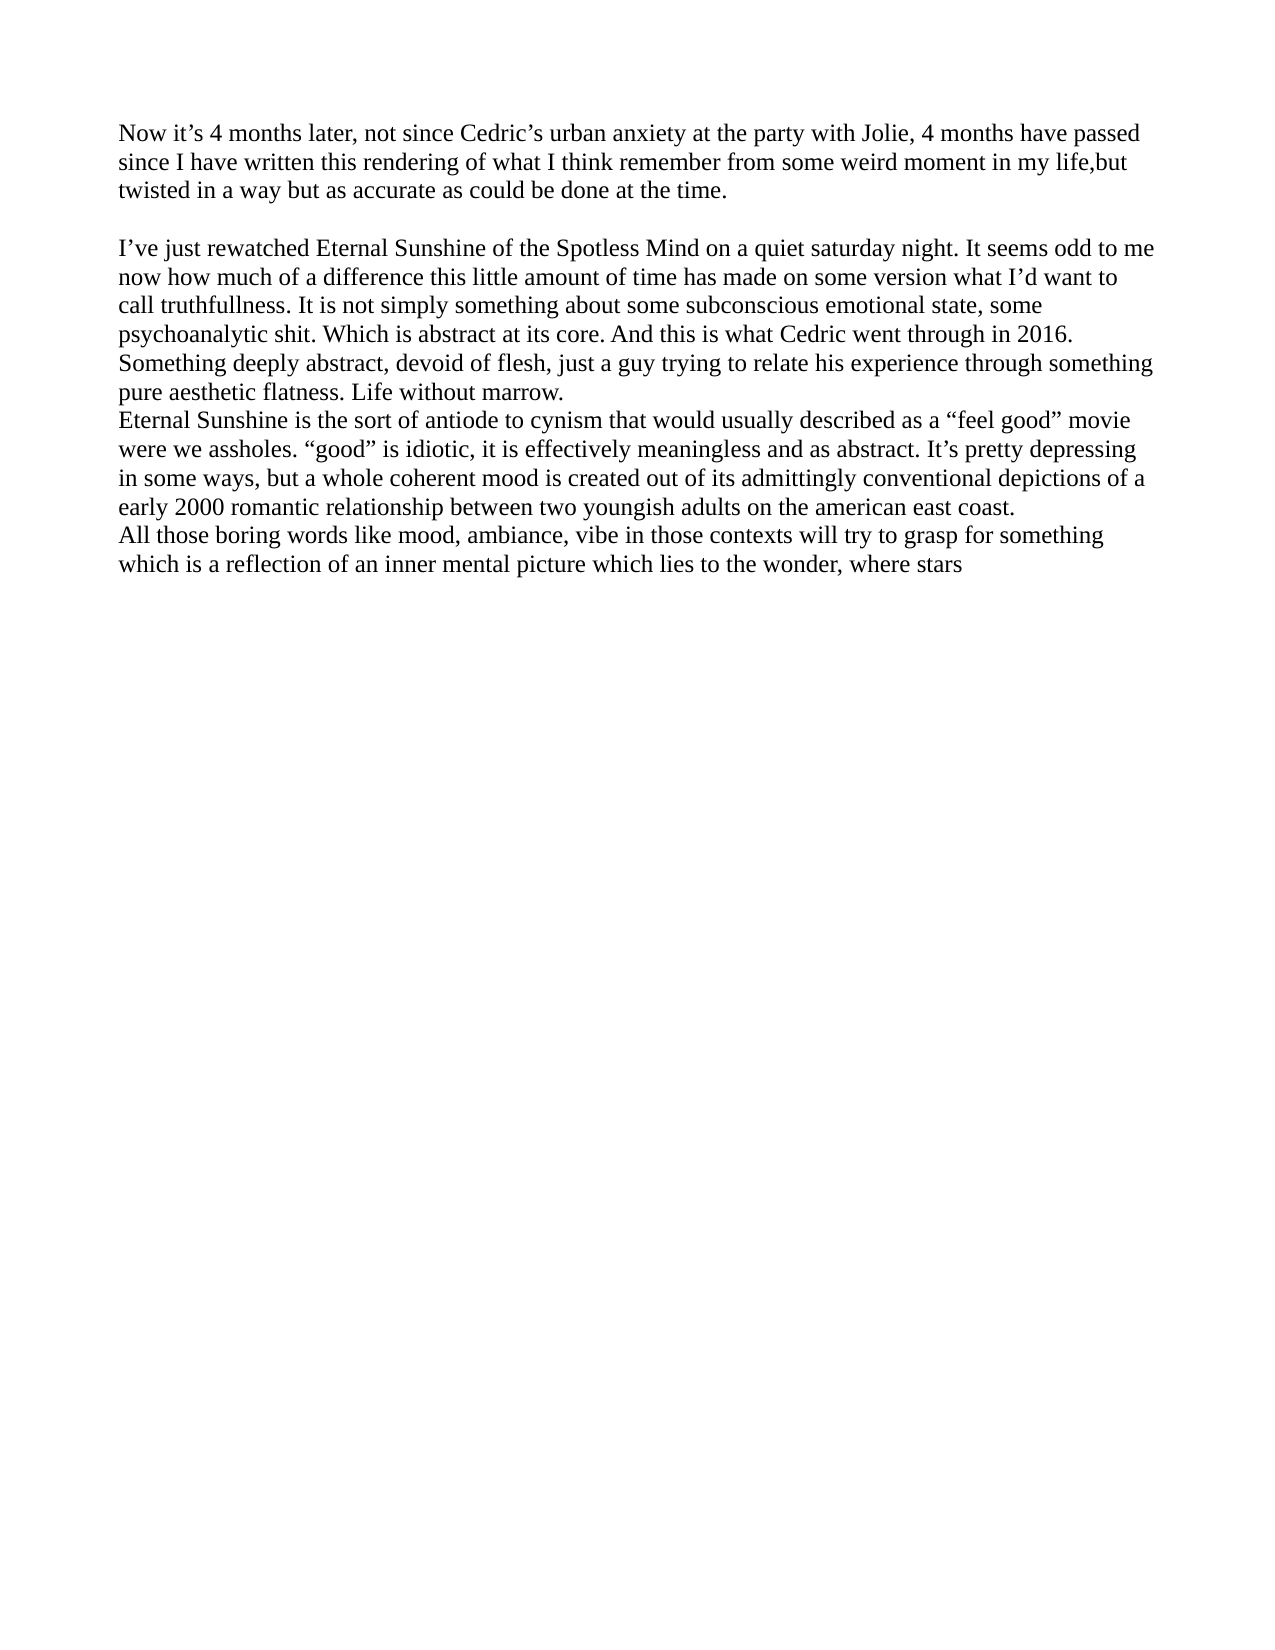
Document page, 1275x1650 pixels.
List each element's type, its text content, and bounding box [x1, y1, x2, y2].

text Now it’s 4 months later, not since Cedric’s urban anxiety at the party with Jolie, 4 months have passed since I have written this rendering of what I think remember from some weird moment in my life,but twisted in a way but as accurate as could be done at the time. [118, 118, 1157, 204]
text All those boring words like mood, ambiance, vibe in those contexts will try to grasp for something which is a reflection of an inner mental picture which lies to the wonder, where stars [118, 521, 1157, 578]
text I’ve just rewatched Eternal Sunshine of the Spotless Mind on a quiet saturday night. It seems odd to me now how much of a difference this little amount of time has made on some version what I’d want to call truthfullness. It is not simply something about some subconscious emotional state, some psychoanalytic shit. Which is abstract at its core. And this is what Cedric went through in 2016. Something deeply abstract, devoid of flesh, just a guy trying to relate his experience through something pure aesthetic flatness. Life without marrow. [118, 233, 1157, 406]
text Eternal Sunshine is the sort of antiode to cynism that would usually described as a “feel good” movie were we assholes. “good” is idiotic, it is effectively meaningless and as abstract. It’s pretty depressing in some ways, but a whole coherent mood is created out of its admittingly conventional depictions of a early 2000 romantic relationship between two youngish adults on the american east coast. [118, 406, 1157, 521]
